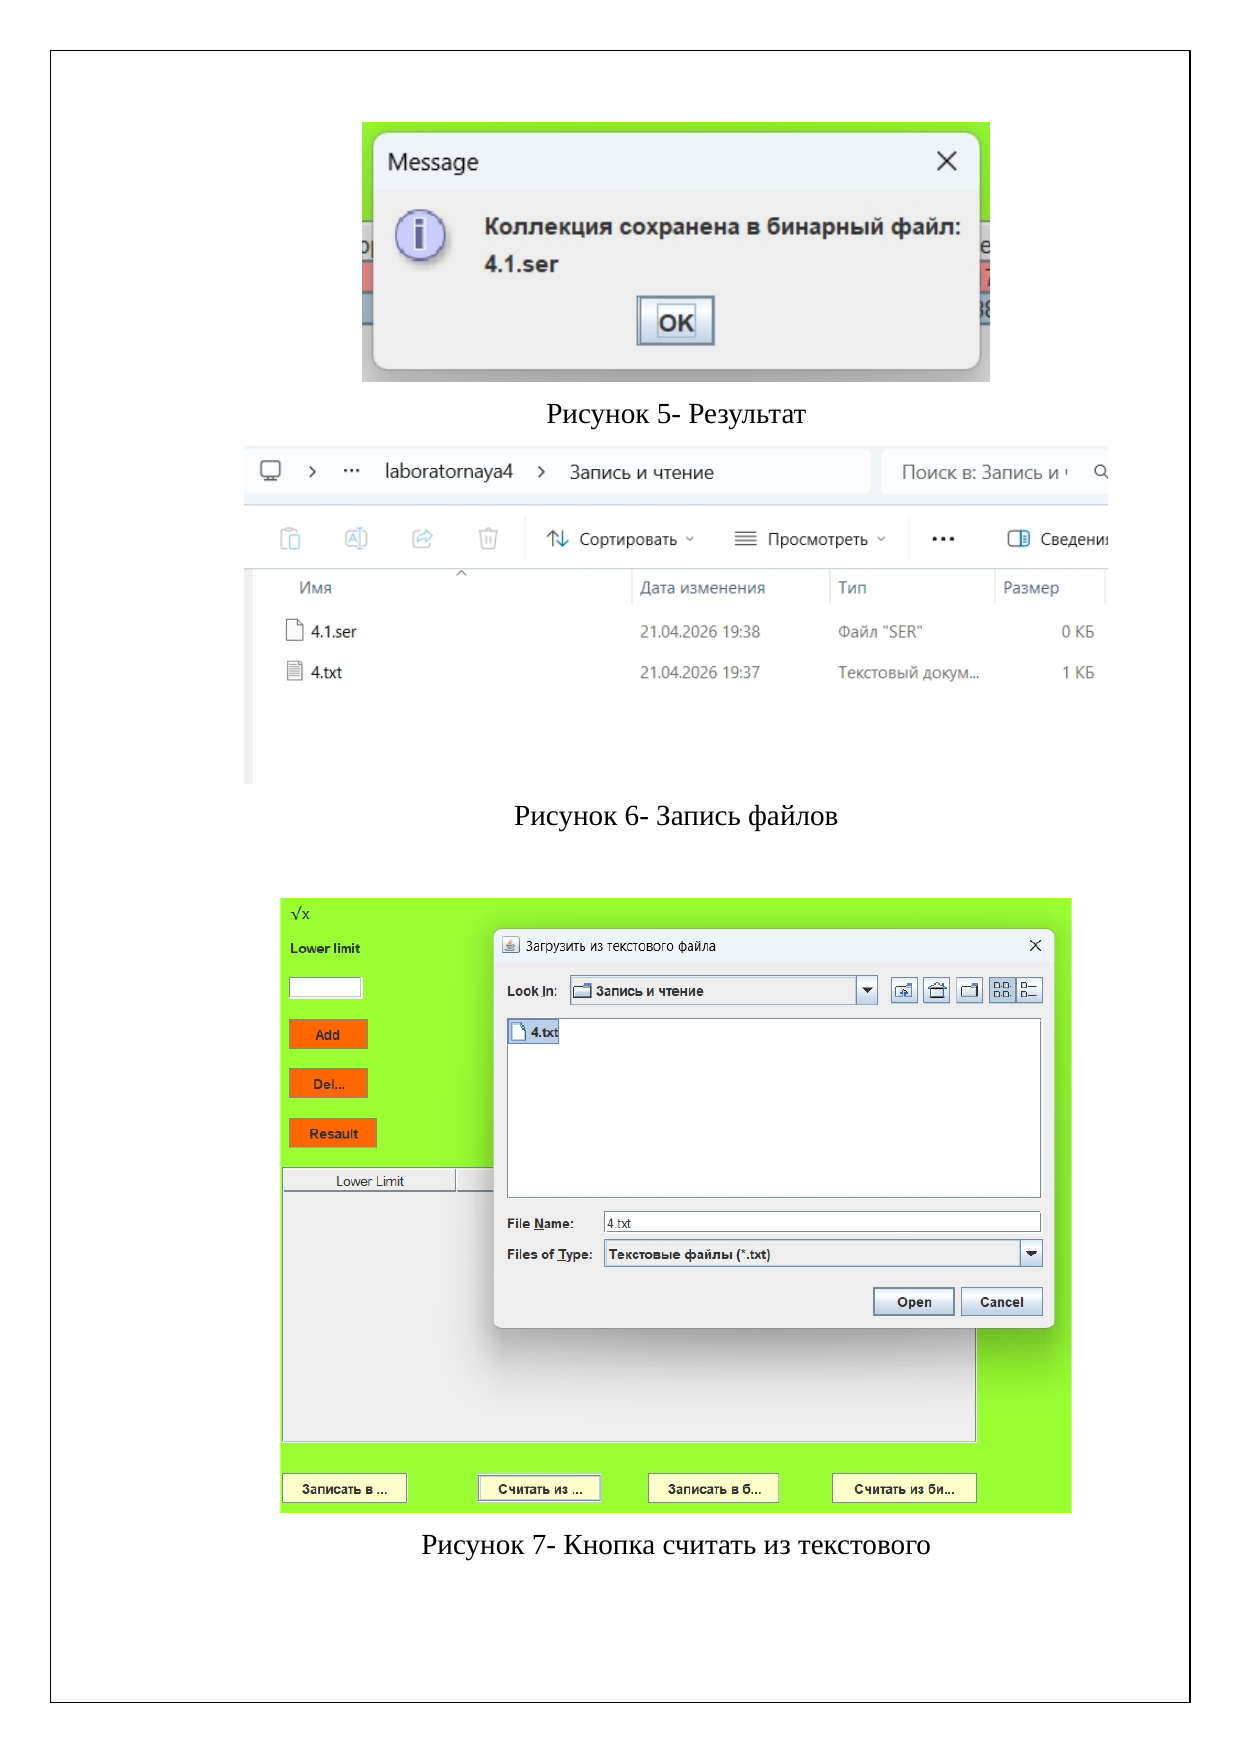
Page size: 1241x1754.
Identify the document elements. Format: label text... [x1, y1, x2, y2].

text Рисунок 5- Результат [118, 396, 1168, 429]
text Рисунок 6- Запись файлов [118, 798, 1168, 831]
text Рисунок 7- Кнопка считать из текстового [118, 1527, 1168, 1561]
